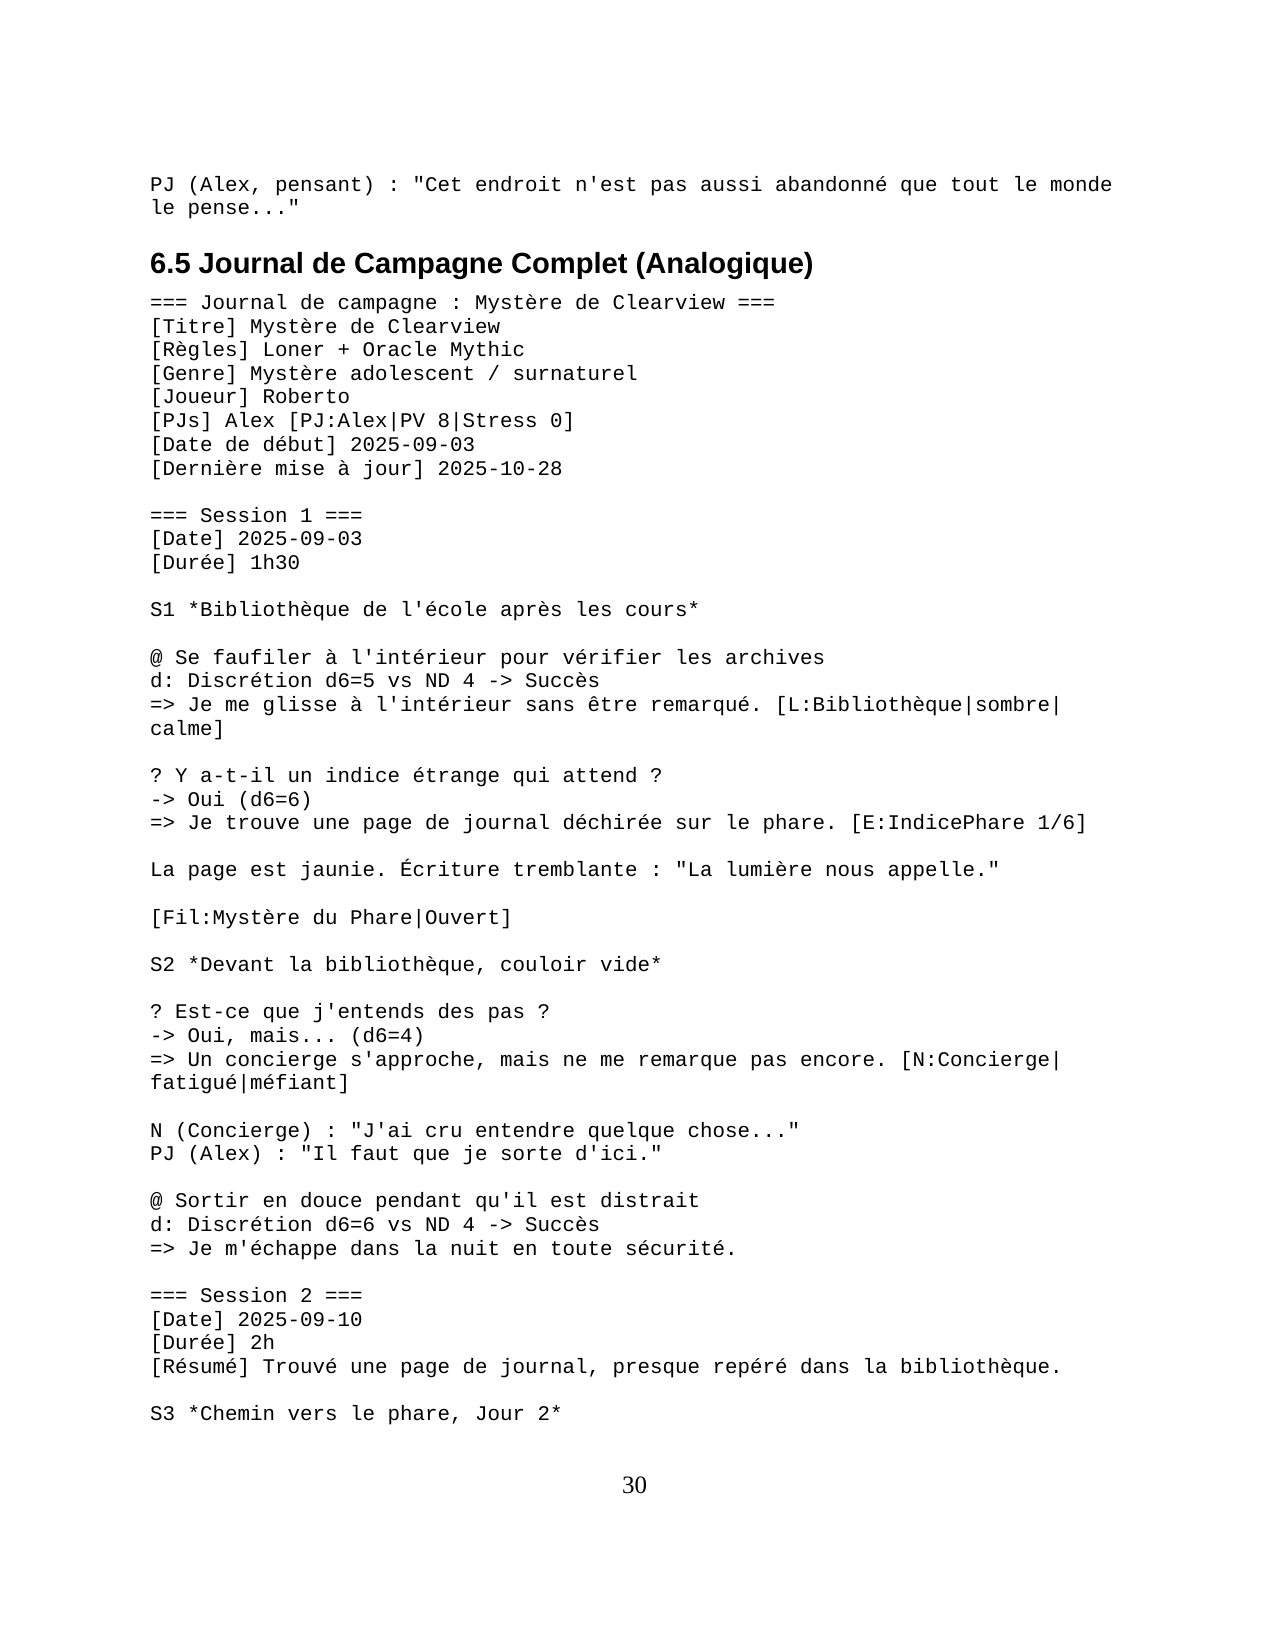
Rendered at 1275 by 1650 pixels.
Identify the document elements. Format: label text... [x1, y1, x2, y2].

text [Résumé] Trouvé une page de journal, presque repéré dans la bibliothèque. [150, 1356, 1125, 1380]
text PJ (Alex, pensant) : "Cet endroit n'est pas aussi abandonné que tout le monde le pense..." [150, 174, 1125, 221]
text [Dernière mise à jour] 2025-10-28 [150, 457, 1125, 481]
text => Je m'échappe dans la nuit en toute sécurité. [150, 1238, 1125, 1261]
text => Je me glisse à l'intérieur sans être remarqué. [L:Bibliothèque|sombre|calme] [150, 694, 1125, 741]
text === Session 1 === [150, 505, 1125, 528]
text ? Y a-t-il un indice étrange qui attend ? [150, 765, 1125, 788]
text d: Discrétion d6=5 vs ND 4 -> Succès [150, 670, 1125, 694]
text [Durée] 2h [150, 1332, 1125, 1356]
text === Journal de campagne : Mystère de Clearview === [150, 292, 1125, 316]
text === Session 2 === [150, 1285, 1125, 1309]
text -> Oui, mais... (d6=4) [150, 1025, 1125, 1049]
text => Un concierge s'approche, mais ne me remarque pas encore. [N:Concierge|fatigué|méfiant] [150, 1049, 1125, 1096]
text -> Oui (d6=6) [150, 788, 1125, 812]
text [Date] 2025-09-10 [150, 1309, 1125, 1332]
text N (Concierge) : "J'ai cru entendre quelque chose..." [150, 1119, 1125, 1143]
text => Je trouve une page de journal déchirée sur le phare. [E:IndicePhare 1/6] [150, 812, 1125, 836]
text [Joueur] Roberto [150, 387, 1125, 410]
text @ Sortir en douce pendant qu'il est distrait [150, 1191, 1125, 1214]
text S3 *Chemin vers le phare, Jour 2* [150, 1403, 1125, 1427]
text [Durée] 1h30 [150, 552, 1125, 576]
text [Titre] Mystère de Clearview [150, 316, 1125, 339]
text S2 *Devant la bibliothèque, couloir vide* [150, 954, 1125, 978]
text La page est jaunie. Écriture tremblante : "La lumière nous appelle." [150, 859, 1125, 883]
text S1 *Bibliothèque de l'école après les cours* [150, 599, 1125, 623]
text [PJs] Alex [PJ:Alex|PV 8|Stress 0] [150, 410, 1125, 434]
text PJ (Alex) : "Il faut que je sorte d'ici." [150, 1143, 1125, 1167]
text d: Discrétion d6=6 vs ND 4 -> Succès [150, 1214, 1125, 1238]
text [Genre] Mystère adolescent / surnaturel [150, 363, 1125, 387]
text [Fil:Mystère du Phare|Ouvert] [150, 907, 1125, 930]
text [Date de début] 2025-09-03 [150, 434, 1125, 457]
text [Règles] Loner + Oracle Mythic [150, 339, 1125, 363]
text [Date] 2025-09-03 [150, 528, 1125, 552]
text ? Est-ce que j'entends des pas ? [150, 1001, 1125, 1025]
subtitle 6.5 Journal de Campagne Complet (Analogique) [150, 246, 1125, 279]
text @ Se faufiler à l'intérieur pour vérifier les archives [150, 647, 1125, 670]
